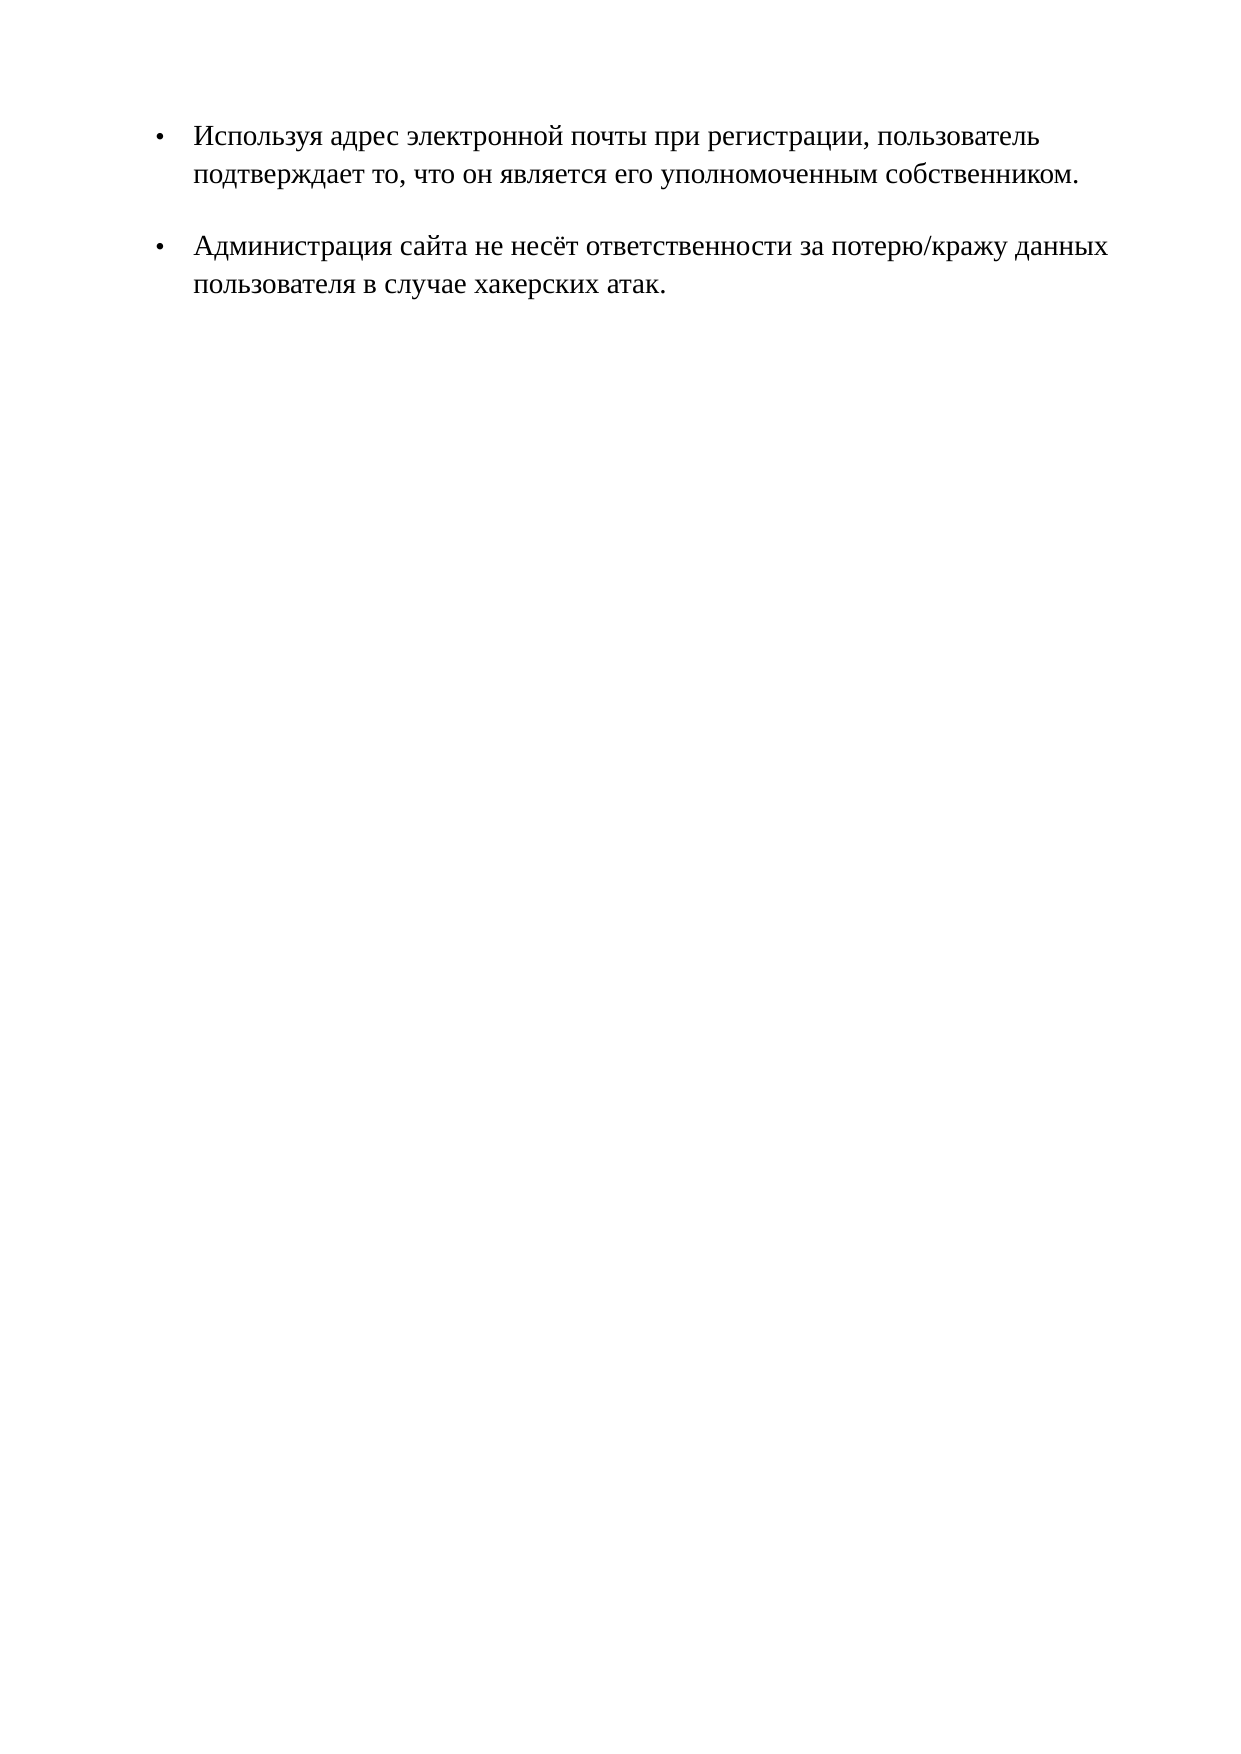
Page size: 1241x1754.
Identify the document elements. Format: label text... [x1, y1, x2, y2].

list Используя адрес электронной почты при регистрации, пользователь подтверждает то, что он является его уполномоченным собственником. [156, 118, 1122, 190]
list Администрация сайта не несёт ответственности за потерю/кражу данных пользователя в случае хакерских атак. [156, 228, 1122, 300]
